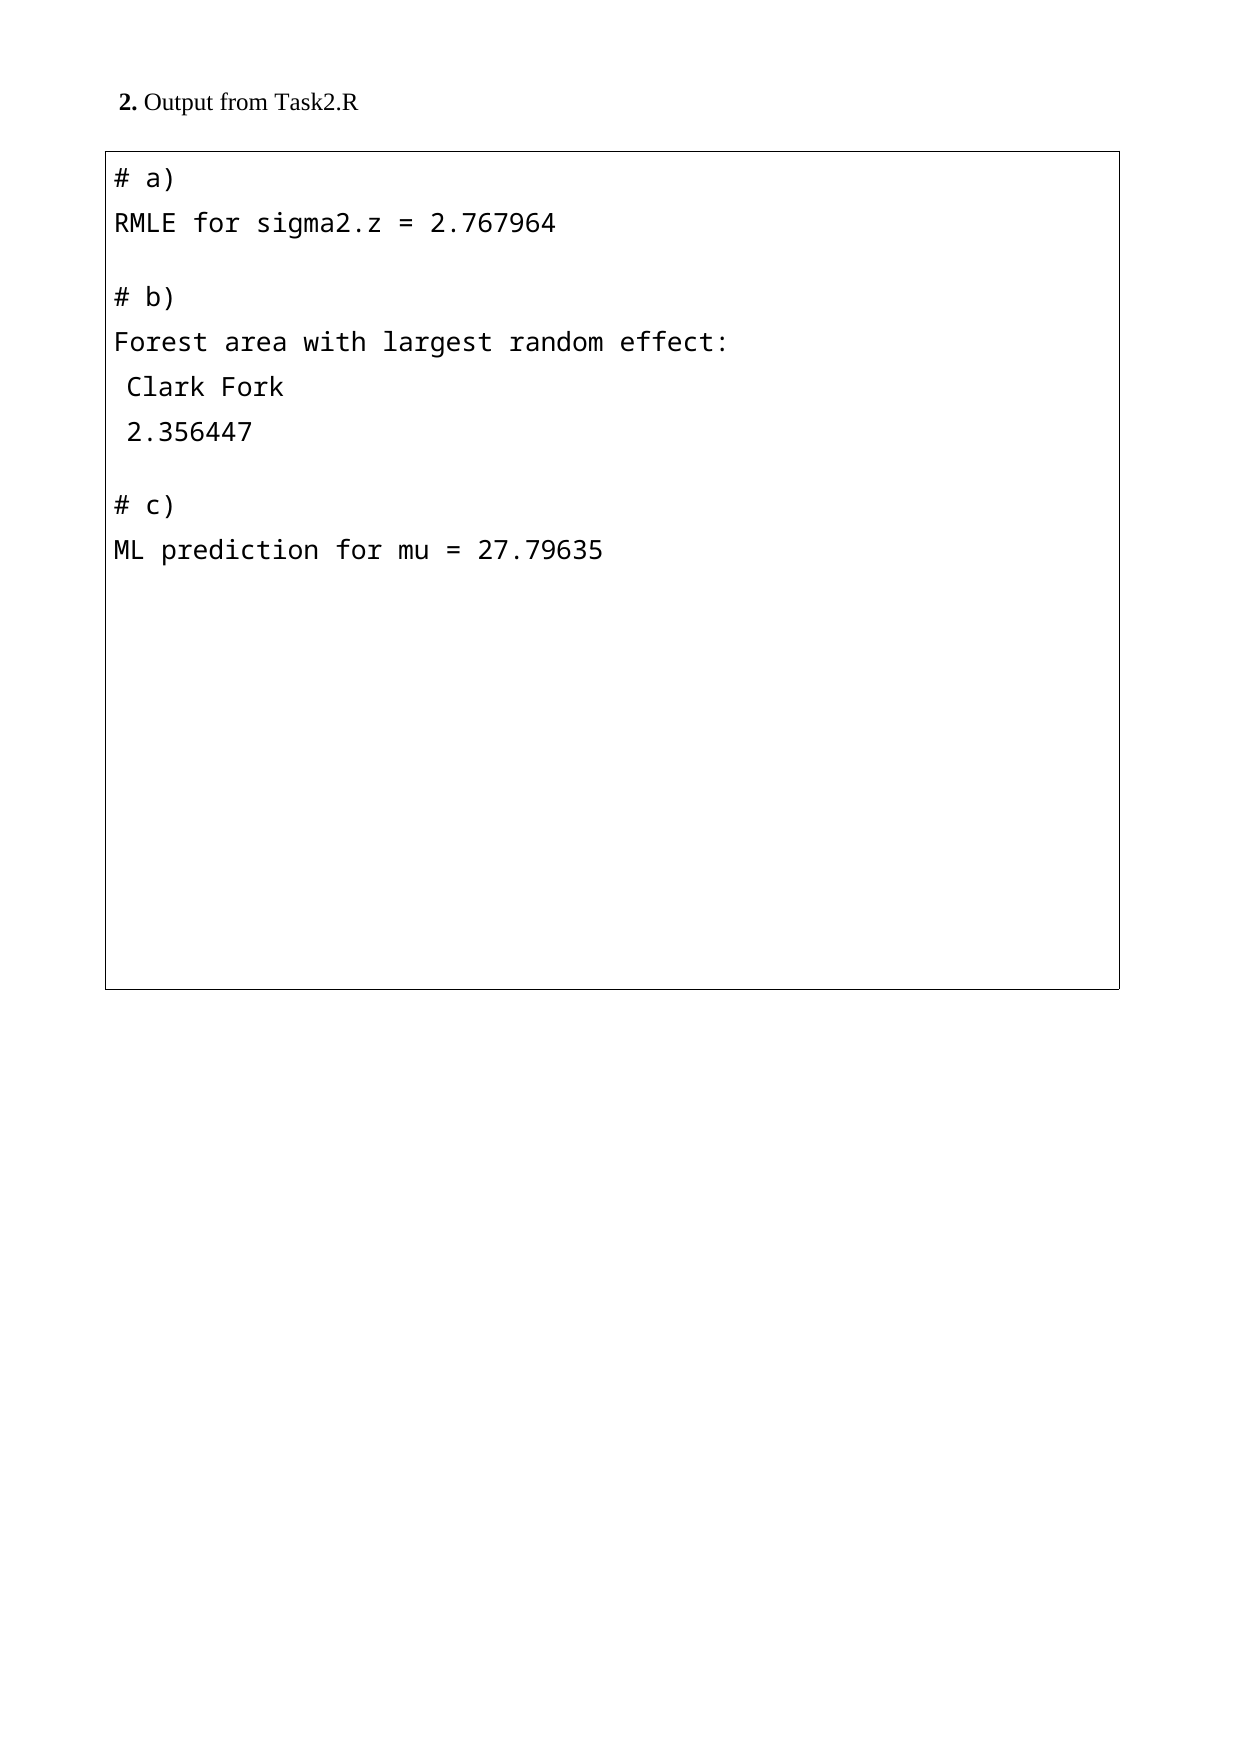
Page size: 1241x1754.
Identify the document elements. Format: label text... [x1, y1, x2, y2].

text RMLE for sigma2.z = 2.767964 [113, 204, 1110, 240]
text Clark Fork [113, 368, 1110, 404]
text 2.356447 [113, 413, 1110, 449]
text # c) [113, 486, 1110, 522]
text 2. Output from Task2.R [119, 87, 1121, 116]
text # b) [113, 278, 1110, 314]
text Forest area with largest random effect: [113, 323, 1110, 359]
text ML prediction for mu = 27.79635 [113, 531, 1110, 567]
text # a) [113, 159, 1110, 195]
